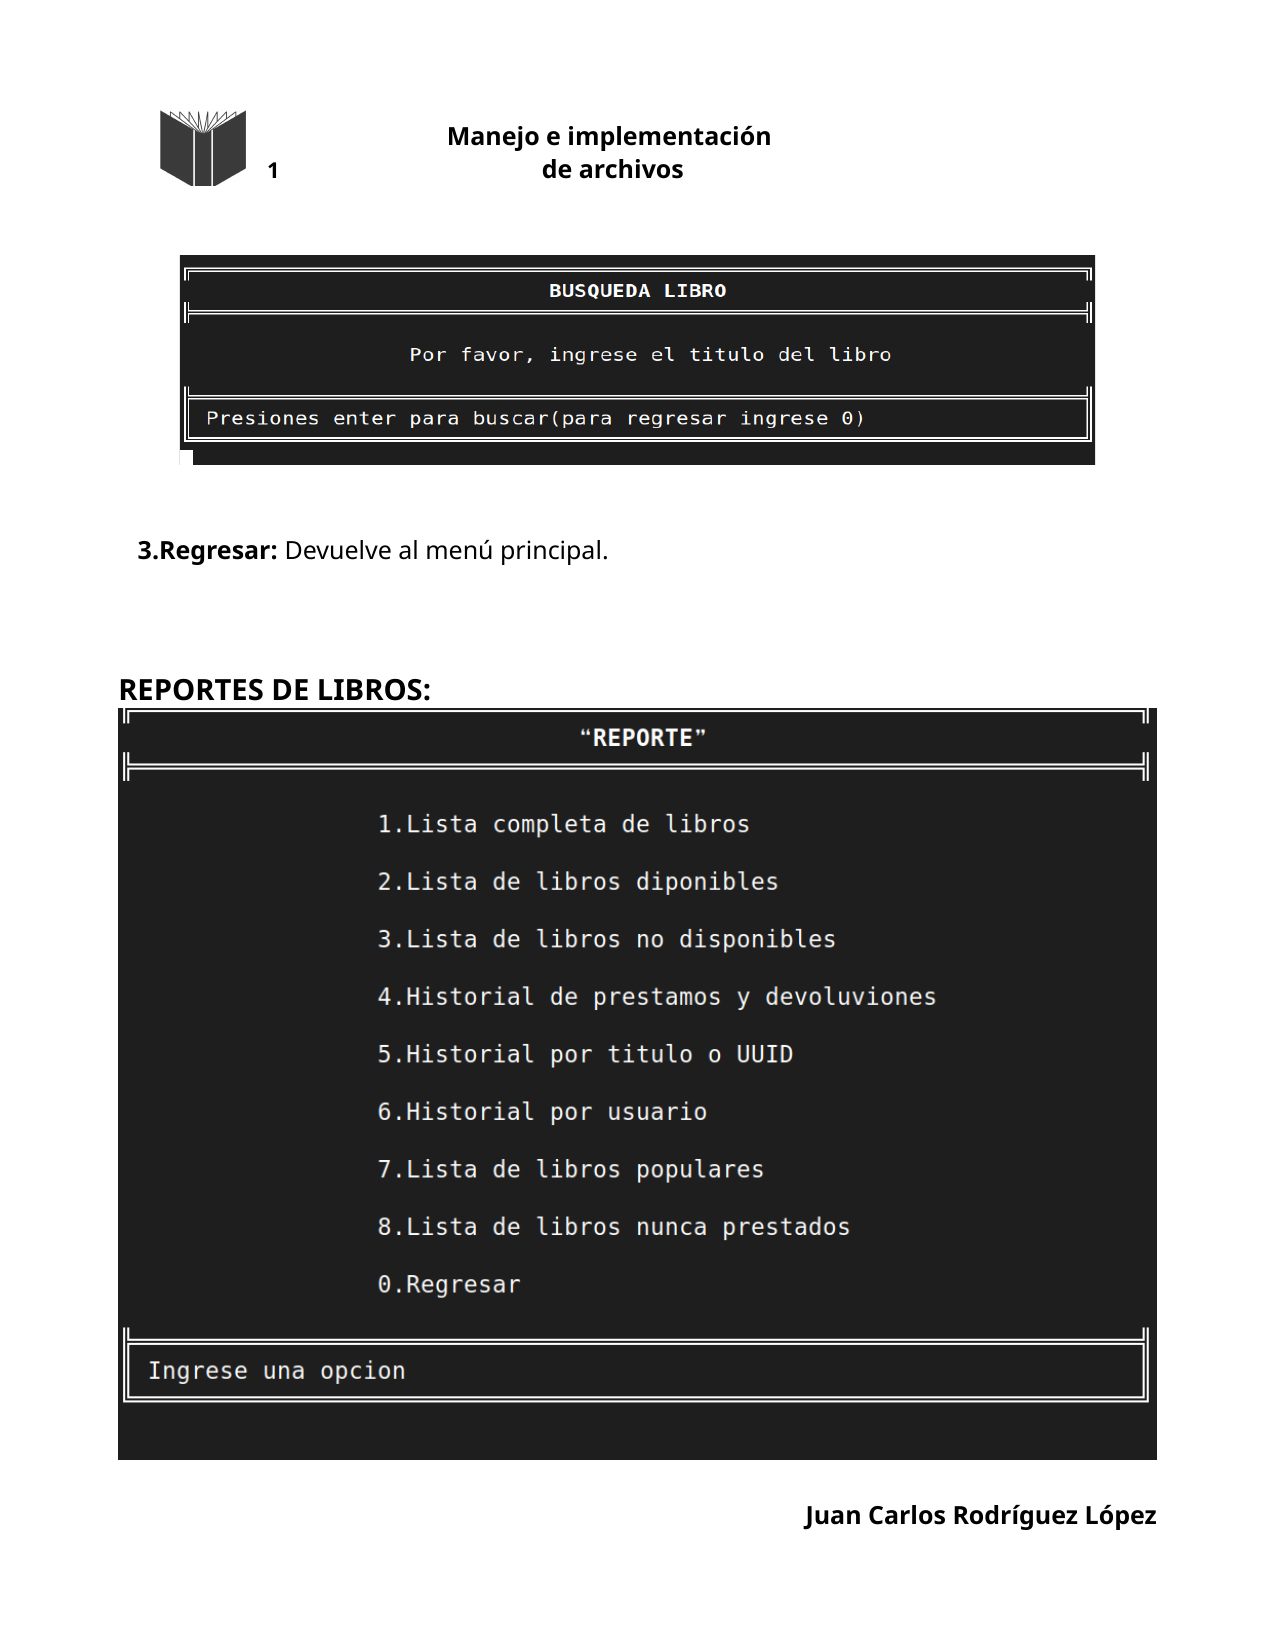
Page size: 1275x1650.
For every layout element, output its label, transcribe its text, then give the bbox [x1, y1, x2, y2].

text 3.Regresar: Devuelve al menú principal. [118, 533, 1157, 567]
picture [118, 708, 1157, 1460]
text REPORTES DE LIBROS: [118, 669, 1157, 708]
picture [179, 255, 1096, 465]
picture [136, 107, 264, 186]
